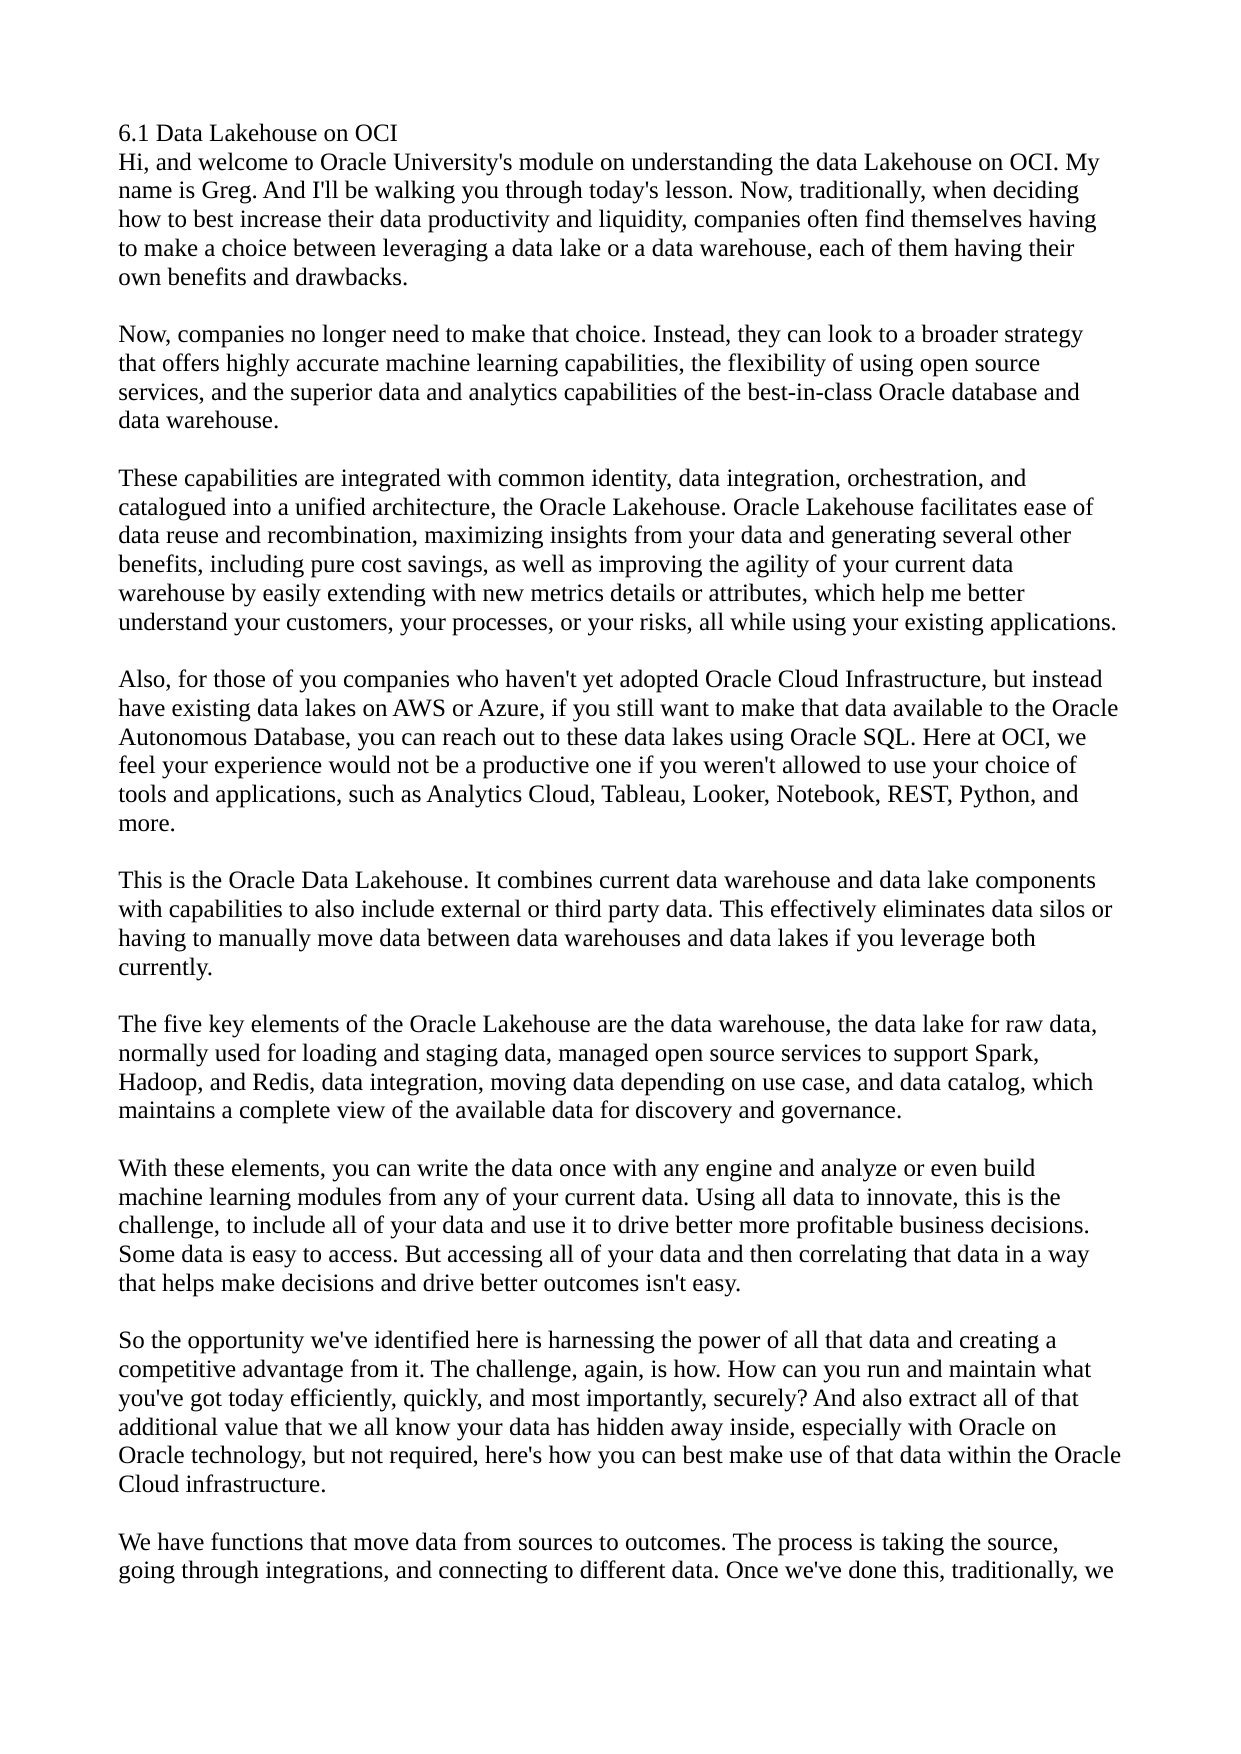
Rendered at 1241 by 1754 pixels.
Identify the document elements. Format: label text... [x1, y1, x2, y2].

text With these elements, you can write the data once with any engine and analyze or even build machine learning modules from any of your current data. Using all data to innovate, this is the challenge, to include all of your data and use it to drive better more profitable business decisions. Some data is easy to access. But accessing all of your data and then correlating that data in a way that helps make decisions and drive better outcomes isn't easy. [118, 1153, 1122, 1297]
text 6.1 Data Lakehouse on OCI [118, 118, 1122, 147]
text We have functions that move data from sources to outcomes. The process is taking the source, going through integrations, and connecting to different data. Once we've done this, traditionally, we [118, 1527, 1122, 1584]
text Hi, and welcome to Oracle University's module on understanding the data Lakehouse on OCI. My name is Greg. And I'll be walking you through today's lesson. Now, traditionally, when deciding how to best increase their data productivity and liquidity, companies often find themselves having to make a choice between leveraging a data lake or a data warehouse, each of them having their own benefits and drawbacks. [118, 147, 1122, 291]
text Also, for those of you companies who haven't yet adopted Oracle Cloud Infrastructure, but instead have existing data lakes on AWS or Azure, if you still want to make that data available to the Oracle Autonomous Database, you can reach out to these data lakes using Oracle SQL. Here at OCI, we feel your experience would not be a productive one if you weren't allowed to use your choice of tools and applications, such as Analytics Cloud, Tableau, Looker, Notebook, REST, Python, and more. [118, 664, 1122, 837]
text These capabilities are integrated with common identity, data integration, orchestration, and catalogued into a unified architecture, the Oracle Lakehouse. Oracle Lakehouse facilitates ease of data reuse and recombination, maximizing insights from your data and generating several other benefits, including pure cost savings, as well as improving the agility of your current data warehouse by easily extending with new metrics details or attributes, which help me better understand your customers, your processes, or your risks, all while using your existing applications. [118, 463, 1122, 636]
text Now, companies no longer need to make that choice. Instead, they can look to a broader strategy that offers highly accurate machine learning capabilities, the flexibility of using open source services, and the superior data and analytics capabilities of the best-in-class Oracle database and data warehouse. [118, 319, 1122, 434]
text This is the Oracle Data Lakehouse. It combines current data warehouse and data lake components with capabilities to also include external or third party data. This effectively eliminates data silos or having to manually move data between data warehouses and data lakes if you leverage both currently. [118, 866, 1122, 981]
text The five key elements of the Oracle Lakehouse are the data warehouse, the data lake for raw data, normally used for loading and staging data, managed open source services to support Spark, Hadoop, and Redis, data integration, moving data depending on use case, and data catalog, which maintains a complete view of the available data for discovery and governance. [118, 1009, 1122, 1124]
text So the opportunity we've identified here is harnessing the power of all that data and creating a competitive advantage from it. The challenge, again, is how. How can you run and maintain what you've got today efficiently, quickly, and most importantly, securely? And also extract all of that additional value that we all know your data has hidden away inside, especially with Oracle on Oracle technology, but not required, here's how you can best make use of that data within the Oracle Cloud infrastructure. [118, 1326, 1122, 1498]
